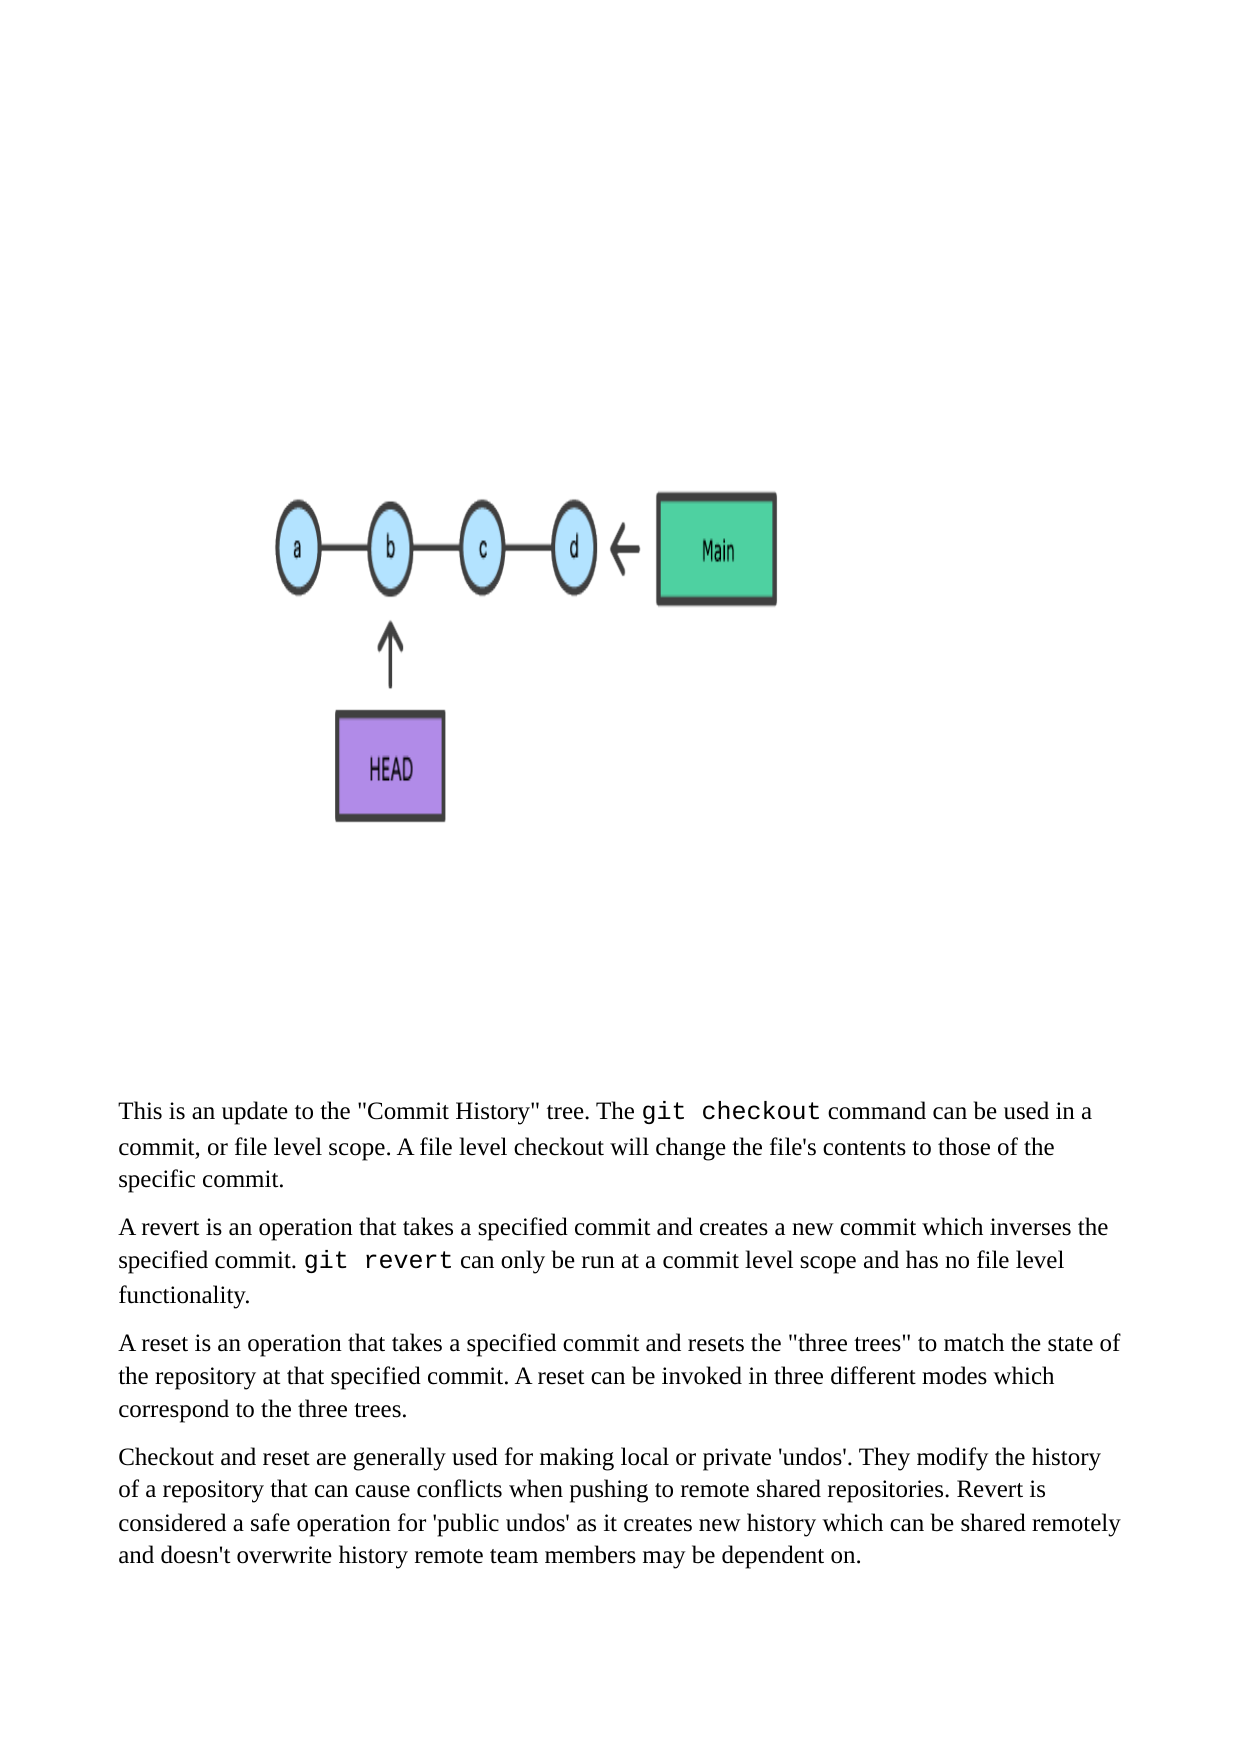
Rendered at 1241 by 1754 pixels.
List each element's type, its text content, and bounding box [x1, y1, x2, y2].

text A revert is an operation that takes a specified commit and creates a new commit which inverses the specified commit. git revert can only be run at a commit level scope and has no file level functionality. [118, 1212, 1122, 1309]
text A reset is an operation that takes a specified commit and resets the "three trees" to match the state of the repository at that specified commit. A reset can be invoked in three different modes which correspond to the three trees. [118, 1328, 1122, 1423]
text This is an update to the "Commit History" tree. The git checkout command can be used in a commit, or file level scope. A file level checkout will change the file's contents to those of the specific commit. [118, 1096, 1122, 1193]
text Checkout and reset are generally used for making local or private 'undos'. They modify the history of a repository that can cause conflicts when pushing to remote shared repositories. Revert is considered a safe operation for 'public undos' as it creates new history which can be shared remotely and doesn't overwrite history remote team members may be dependent on. [118, 1442, 1122, 1569]
picture [118, 118, 922, 1073]
